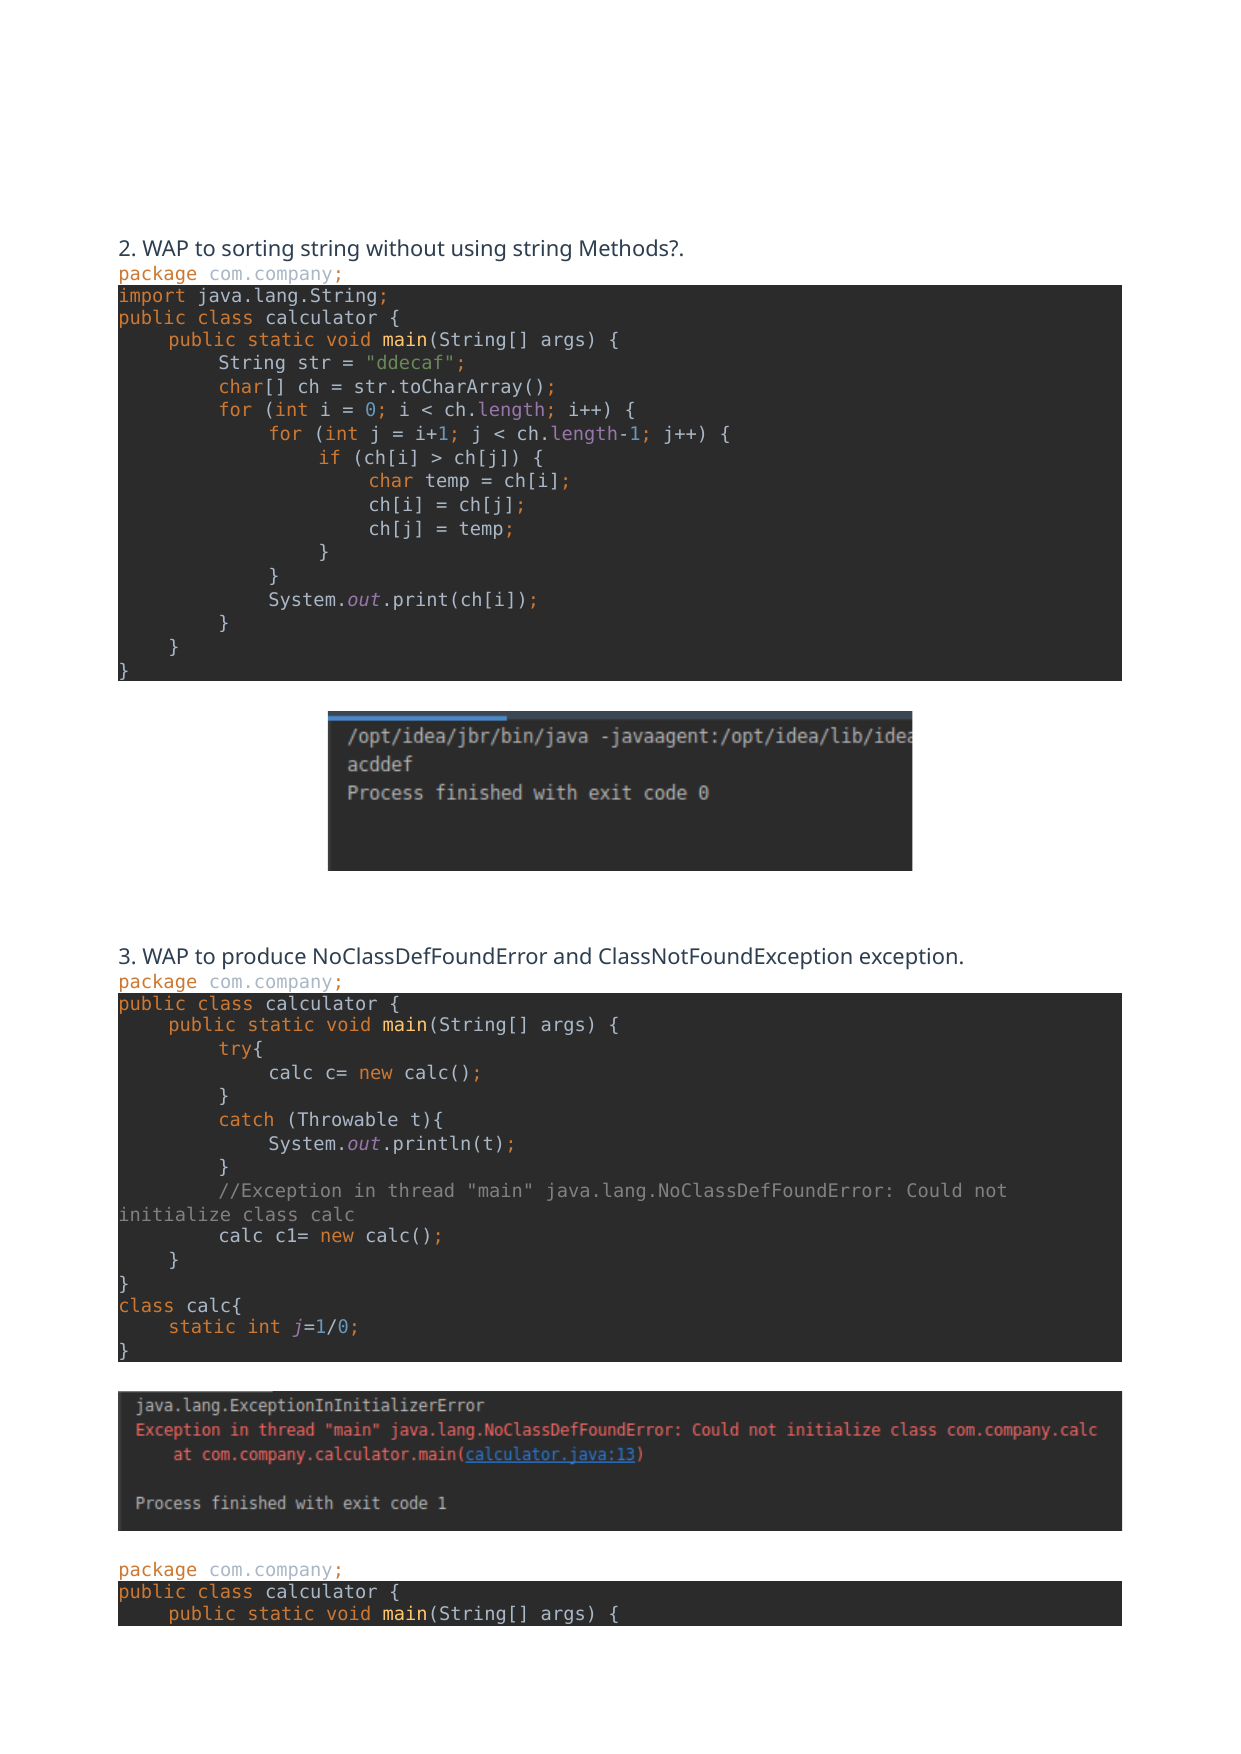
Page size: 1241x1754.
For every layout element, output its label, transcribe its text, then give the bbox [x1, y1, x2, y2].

text ch[j] = temp; [118, 518, 1122, 541]
text class calc{ [118, 1295, 1122, 1317]
text public static void main(String[] args) { [118, 1603, 1122, 1626]
text } [118, 1085, 1122, 1109]
text if (ch[i] > ch[j]) { [118, 447, 1122, 470]
text } [118, 612, 1122, 636]
text System.out.print(ch[i]); [118, 589, 1122, 612]
text char temp = ch[i]; [118, 470, 1122, 494]
text static int j=1/0; [118, 1317, 1122, 1340]
text } [118, 541, 1122, 565]
picture [118, 1391, 1123, 1531]
text for (int i = 0; i < ch.length; i++) { [118, 399, 1122, 423]
text } [118, 565, 1122, 589]
text } [118, 636, 1122, 659]
text calc c= new calc(); [118, 1062, 1122, 1085]
text } [118, 1273, 1122, 1295]
text catch (Throwable t){ [118, 1109, 1122, 1133]
text 2. WAP to sorting string without using string Methods?. package com.company; [118, 233, 1122, 285]
text String str = "ddecaf"; [118, 352, 1122, 376]
text //Exception in thread "main" java.lang.NoClassDefFoundError: Could not initialize class calc [118, 1180, 1122, 1226]
text public class calculator { [118, 993, 1122, 1014]
text package com.company; [118, 1559, 1122, 1581]
text import java.lang.String; [118, 285, 1122, 307]
text public class calculator { [118, 307, 1122, 328]
text public class calculator { [118, 1581, 1122, 1603]
text char[] ch = str.toCharArray(); [118, 376, 1122, 399]
text } [118, 1156, 1122, 1180]
text } [118, 659, 1122, 681]
text for (int j = i+1; j < ch.length-1; j++) { [118, 423, 1122, 447]
text ch[i] = ch[j]; [118, 494, 1122, 518]
text } [118, 1340, 1122, 1362]
text calc c1= new calc(); [118, 1226, 1122, 1249]
text try{ [118, 1038, 1122, 1062]
text System.out.println(t); [118, 1133, 1122, 1156]
text 3. WAP to produce NoClassDefFoundError and ClassNotFoundException exception. package com.company; [118, 941, 1122, 993]
text } [118, 1249, 1122, 1273]
picture [327, 711, 913, 871]
text public static void main(String[] args) { [118, 1014, 1122, 1038]
text public static void main(String[] args) { [118, 328, 1122, 352]
